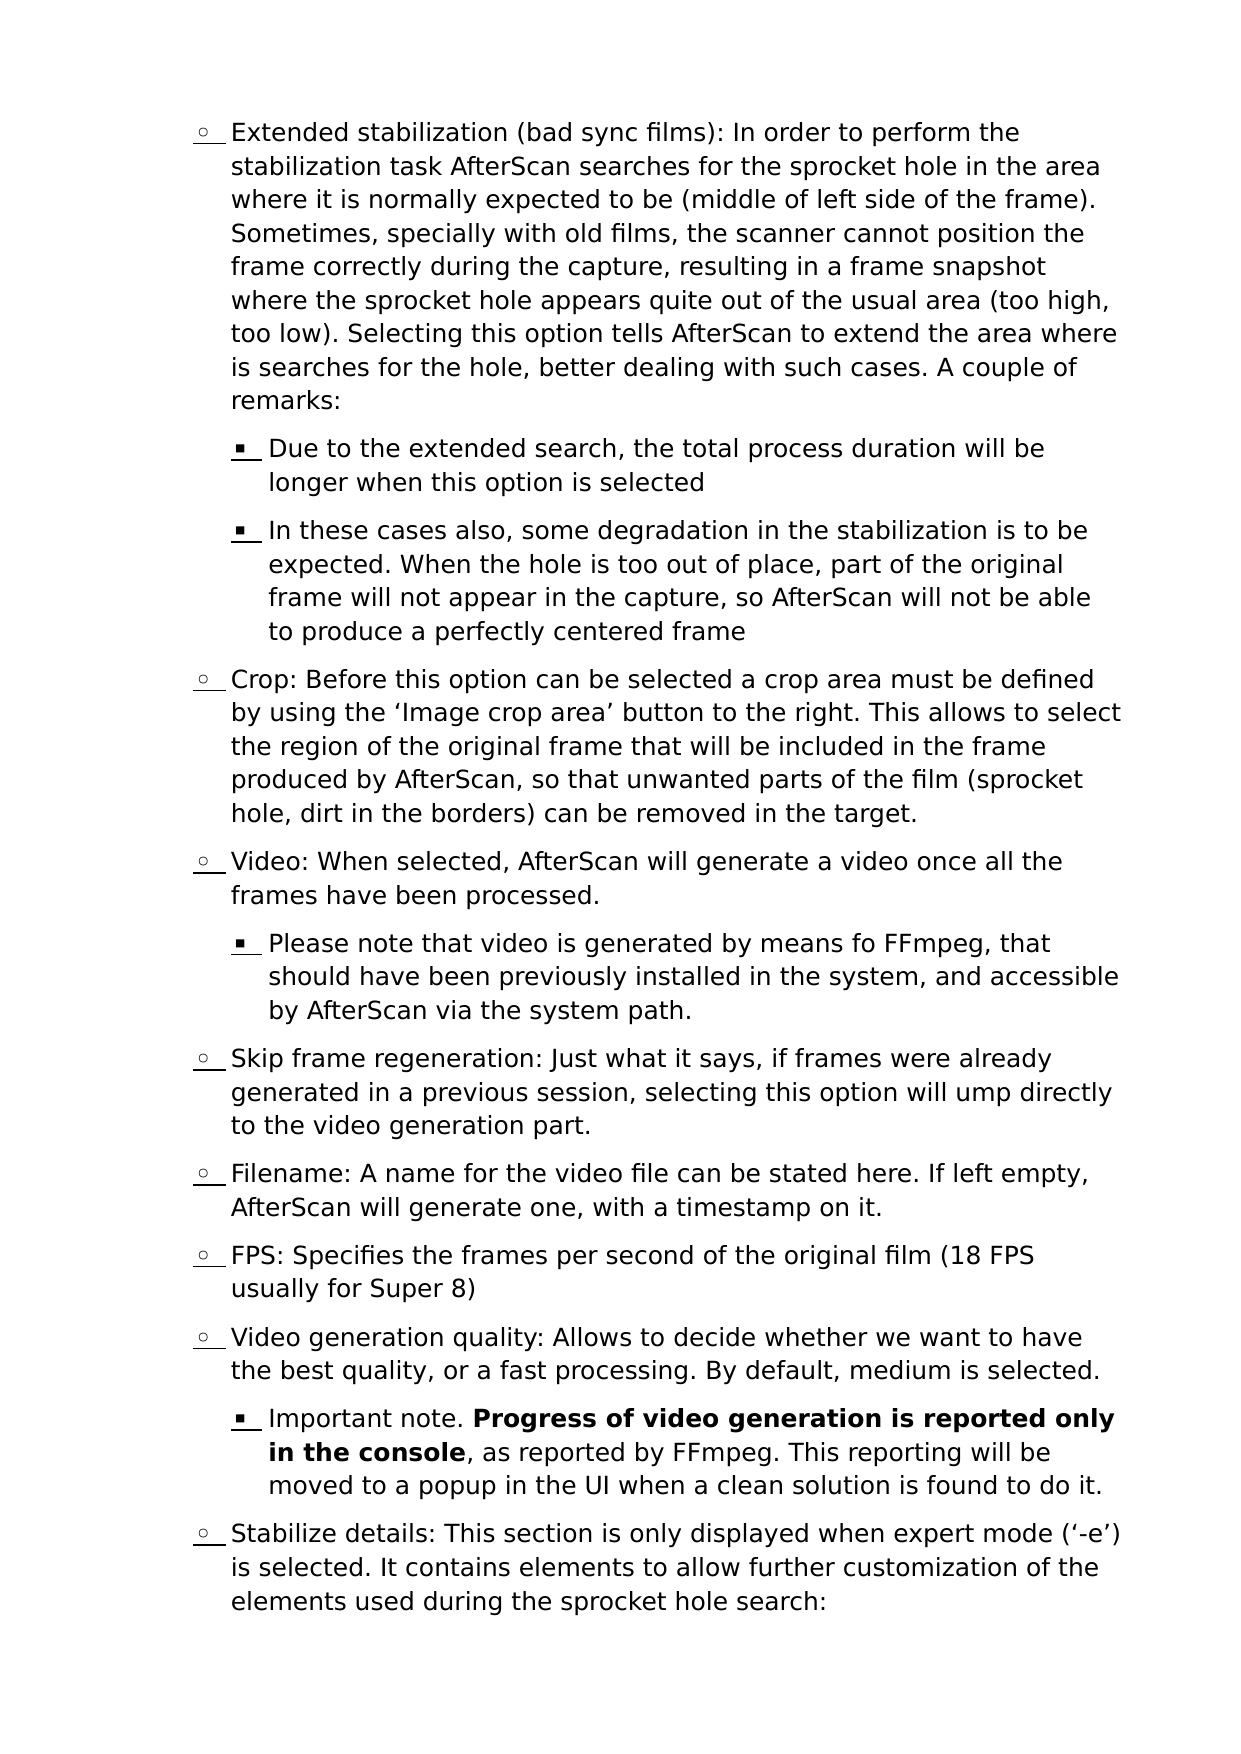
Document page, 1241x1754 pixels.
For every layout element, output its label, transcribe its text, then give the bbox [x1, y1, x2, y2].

list In these cases also, some degradation in the stabilization is to be expected. When the hole is too out of place, part of the original frame will not appear in the capture, so AfterScan will not be able to produce a perfectly centered frame [231, 516, 1122, 646]
list Due to the extended search, the total process duration will be longer when this option is selected [231, 434, 1122, 497]
list Stabilize details: This section is only displayed when expert mode (‘-e’) is selected. It contains elements to allow further customization of the elements used during the sprocket hole search: [193, 1519, 1122, 1616]
list Please note that video is generated by means fo FFmpeg, that should have been previously installed in the system, and accessible by AfterScan via the system path. [231, 929, 1122, 1025]
list FPS: Specifies the frames per second of the original film (18 FPS usually for Super 8) [193, 1241, 1122, 1304]
list Video generation quality: Allows to decide whether we want to have the best quality, or a fast processing. By default, medium is selected. [193, 1323, 1122, 1385]
list Important note. Progress of video generation is reported only in the console, as reported by FFmpeg. This reporting will be moved to a popup in the UI when a clean solution is found to do it. [231, 1404, 1122, 1501]
list Crop: Before this option can be selected a crop area must be defined by using the ‘Image crop area’ button to the right. This allows to select the region of the original frame that will be included in the frame produced by AfterScan, so that unwanted parts of the film (sprocket hole, dirt in the borders) can be removed in the target. [193, 665, 1122, 828]
list Video: When selected, AfterScan will generate a video once all the frames have been processed. [193, 847, 1122, 910]
list Skip frame regeneration: Just what it says, if frames were already generated in a previous session, selecting this option will ump directly to the video generation part. [193, 1044, 1122, 1140]
list Filename: A name for the video file can be stated here. If left empty, AfterScan will generate one, with a timestamp on it. [193, 1159, 1122, 1222]
list Extended stabilization (bad sync films): In order to perform the stabilization task AfterScan searches for the sprocket hole in the area where it is normally expected to be (middle of left side of the frame). Sometimes, specially with old films, the scanner cannot position the frame correctly during the capture, resulting in a frame snapshot where the sprocket hole appears quite out of the usual area (too high, too low). Selecting this option tells AfterScan to extend the area where is searches for the hole, better dealing with such cases. A couple of remarks: [193, 118, 1122, 416]
